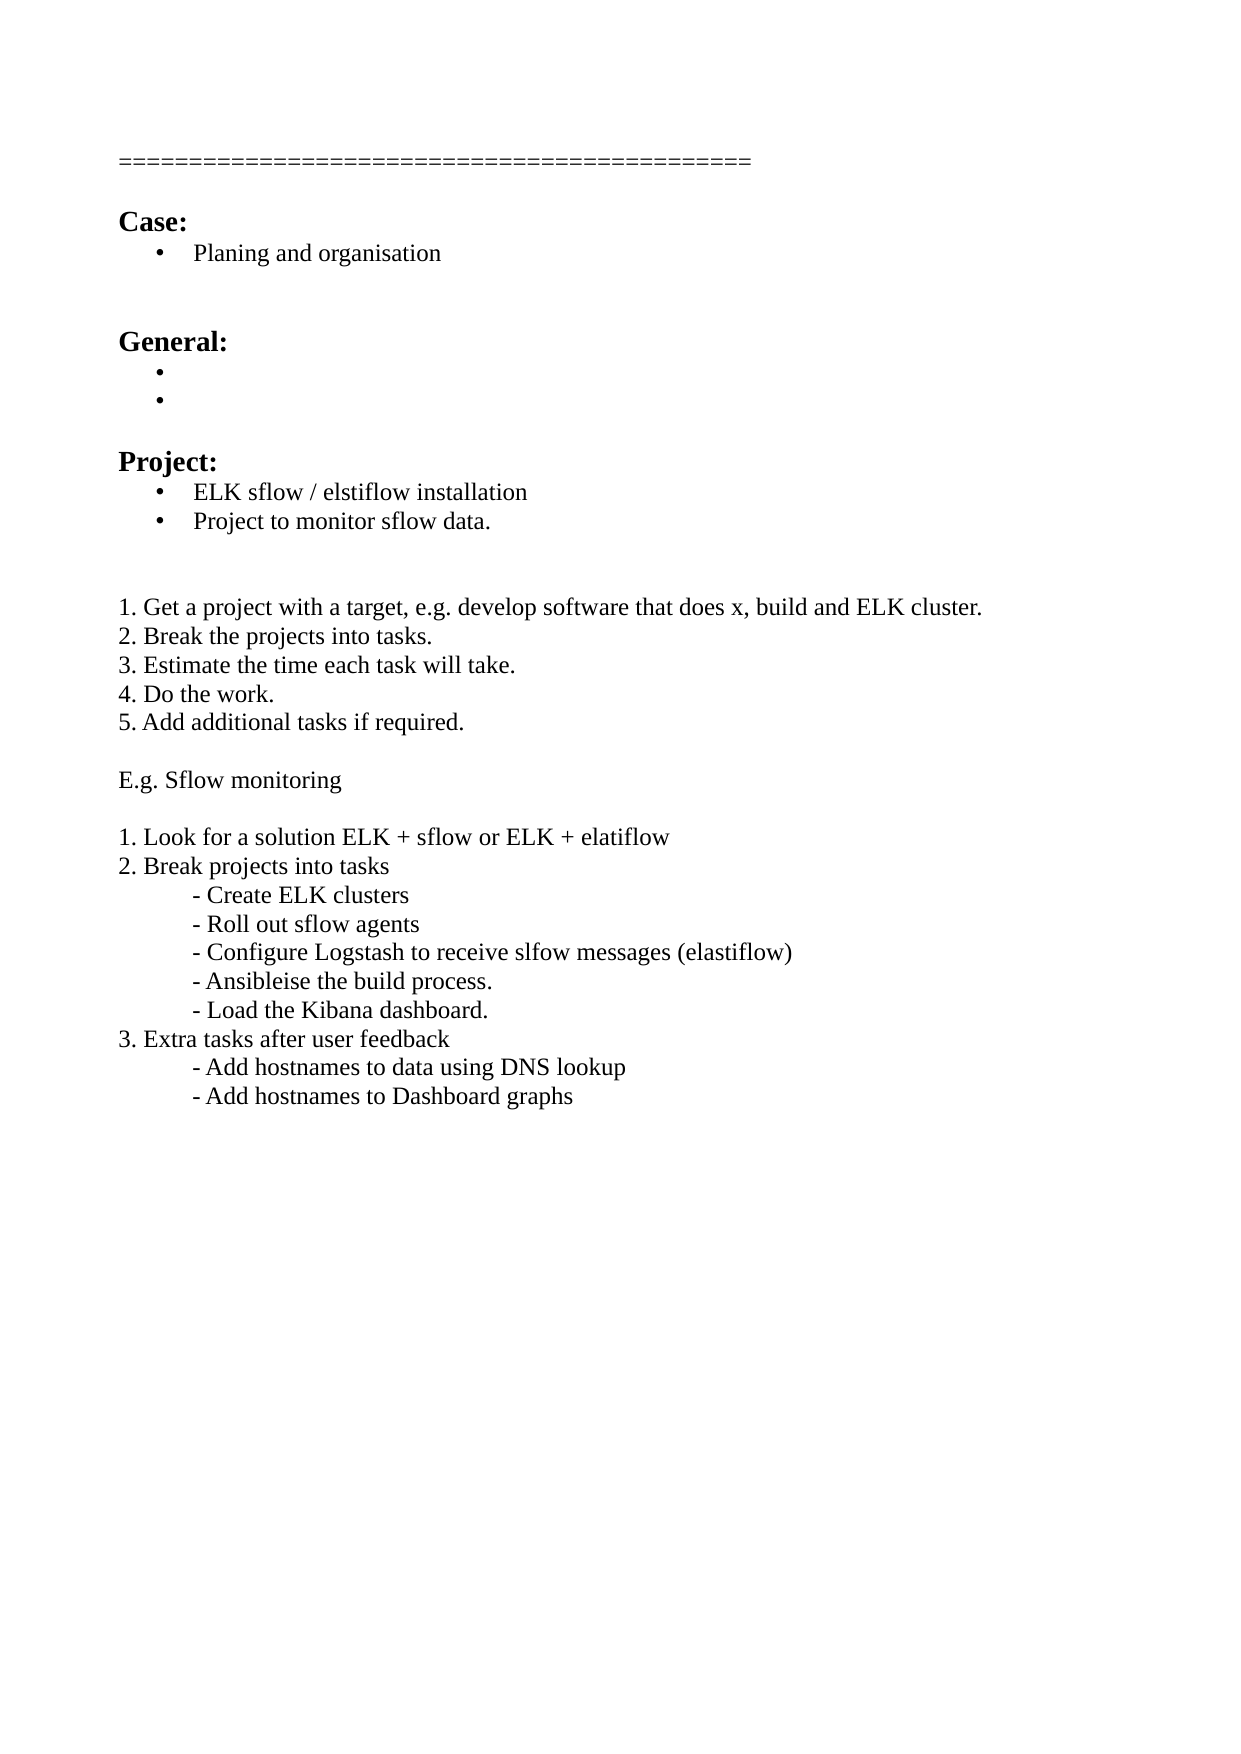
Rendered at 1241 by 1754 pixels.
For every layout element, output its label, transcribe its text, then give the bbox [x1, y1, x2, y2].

text 3. Extra tasks after user feedback [118, 1024, 1122, 1052]
text 1. Get a project with a target, e.g. develop software that does x, build and ELK cluster. [118, 592, 1122, 621]
text - Configure Logstash to receive slfow messages (elastiflow) [192, 937, 1122, 966]
text - Ansibleise the build process. [192, 966, 1122, 995]
text 3. Estimate the time each task will take. [118, 650, 1122, 679]
list ELK sflow / elstiflow installation [156, 477, 1122, 506]
text E.g. Sflow monitoring [118, 765, 1122, 794]
text - Roll out sflow agents [192, 909, 1122, 937]
list Planing and organisation [156, 238, 1122, 267]
text - Add hostnames to data using DNS lookup [192, 1052, 1122, 1081]
text Project: [118, 444, 1122, 477]
text 1. Look for a solution ELK + sflow or ELK + elatiflow [118, 822, 1122, 851]
text - Create ELK clusters [192, 880, 1122, 909]
text ============================================= [118, 147, 1122, 176]
text 5. Add additional tasks if required. [118, 707, 1122, 736]
list Project to monitor sflow data. [156, 506, 1122, 535]
text - Add hostnames to Dashboard graphs [192, 1081, 1122, 1110]
text 4. Do the work. [118, 679, 1122, 707]
text General: [118, 324, 1122, 358]
text Case: [118, 204, 1122, 238]
text 2. Break projects into tasks [118, 851, 1122, 880]
text - Load the Kibana dashboard. [192, 995, 1122, 1024]
text 2. Break the projects into tasks. [118, 621, 1122, 650]
